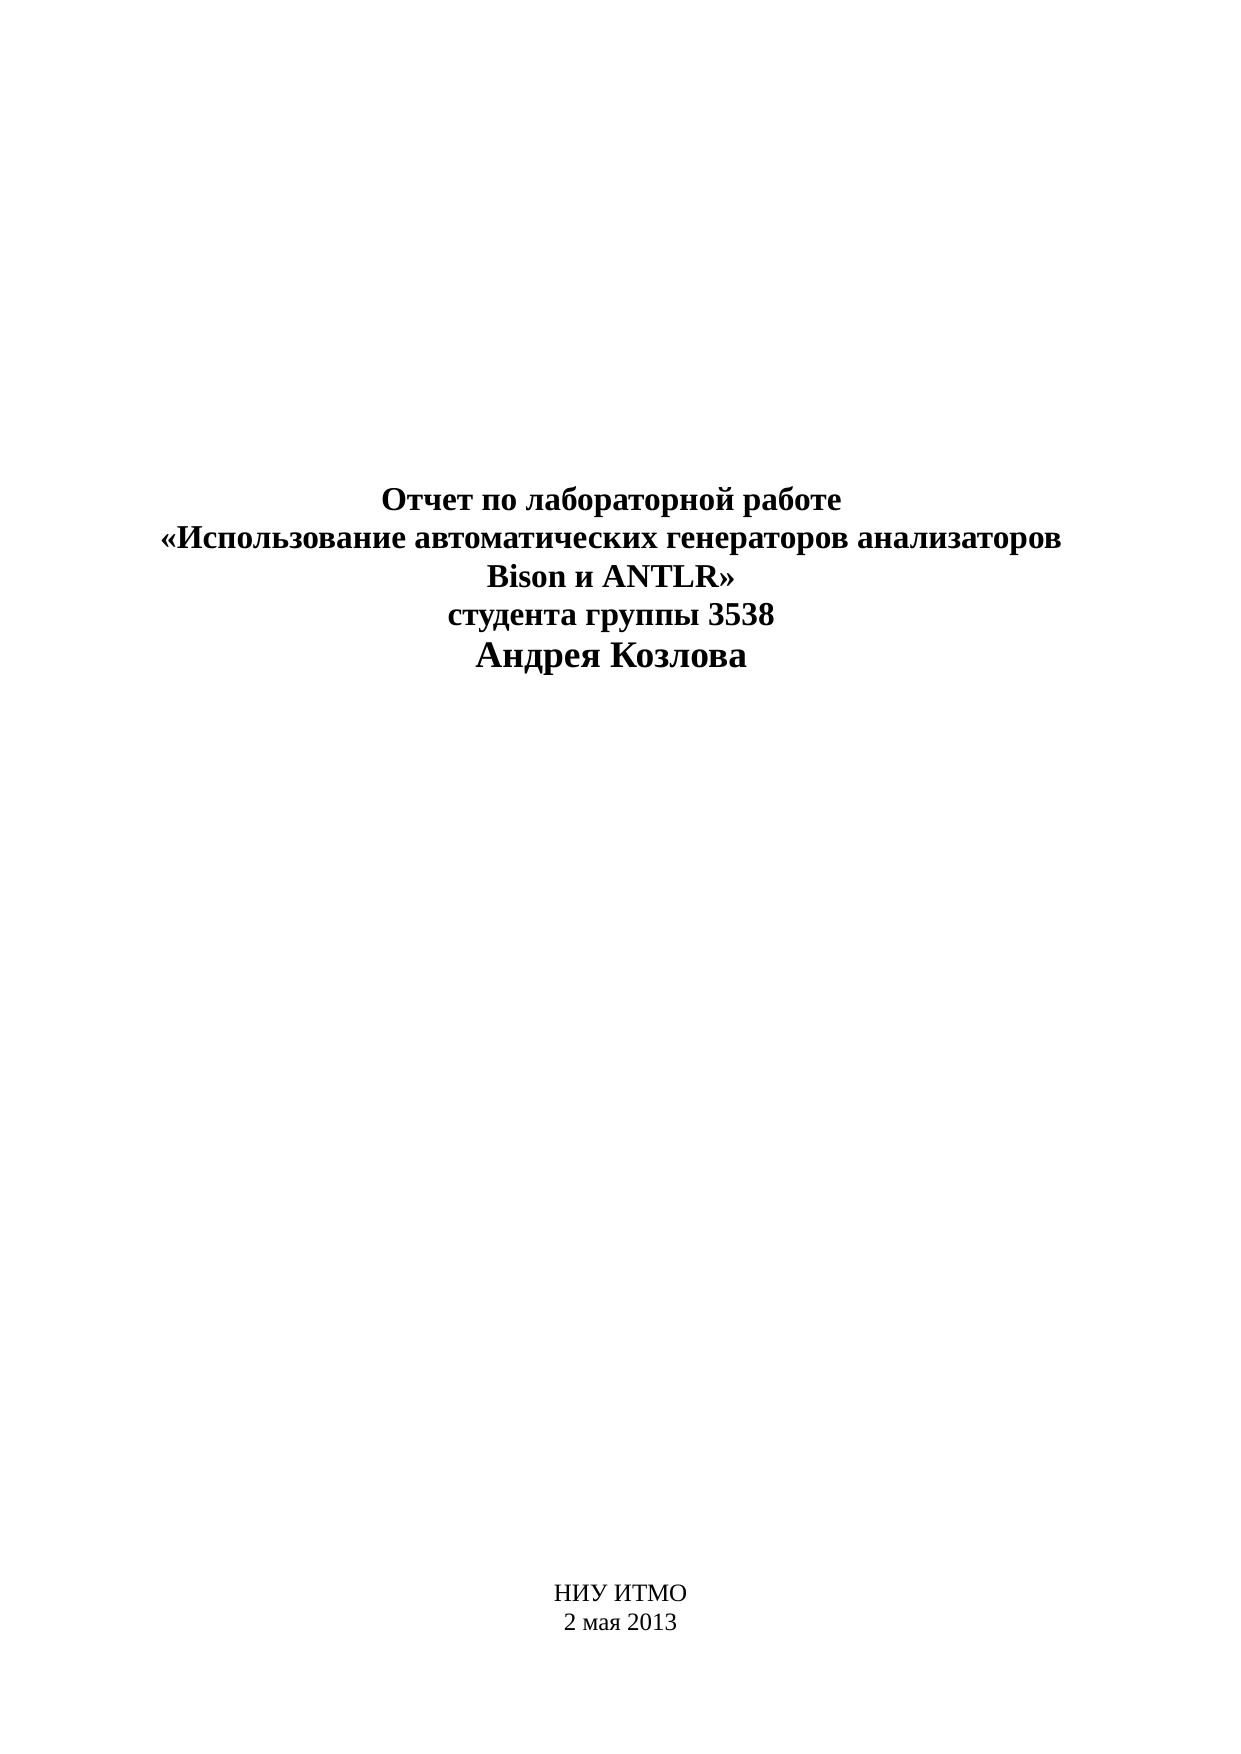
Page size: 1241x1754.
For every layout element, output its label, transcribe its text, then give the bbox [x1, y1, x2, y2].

text Bison и ANTLR» [118, 556, 1104, 594]
text Отчет по лабораторной работе [118, 479, 1104, 518]
text «Использование автоматических генераторов анализаторов [118, 518, 1104, 556]
text студента группы 3538 [118, 594, 1104, 633]
text Андрея Козлова [118, 633, 1104, 676]
